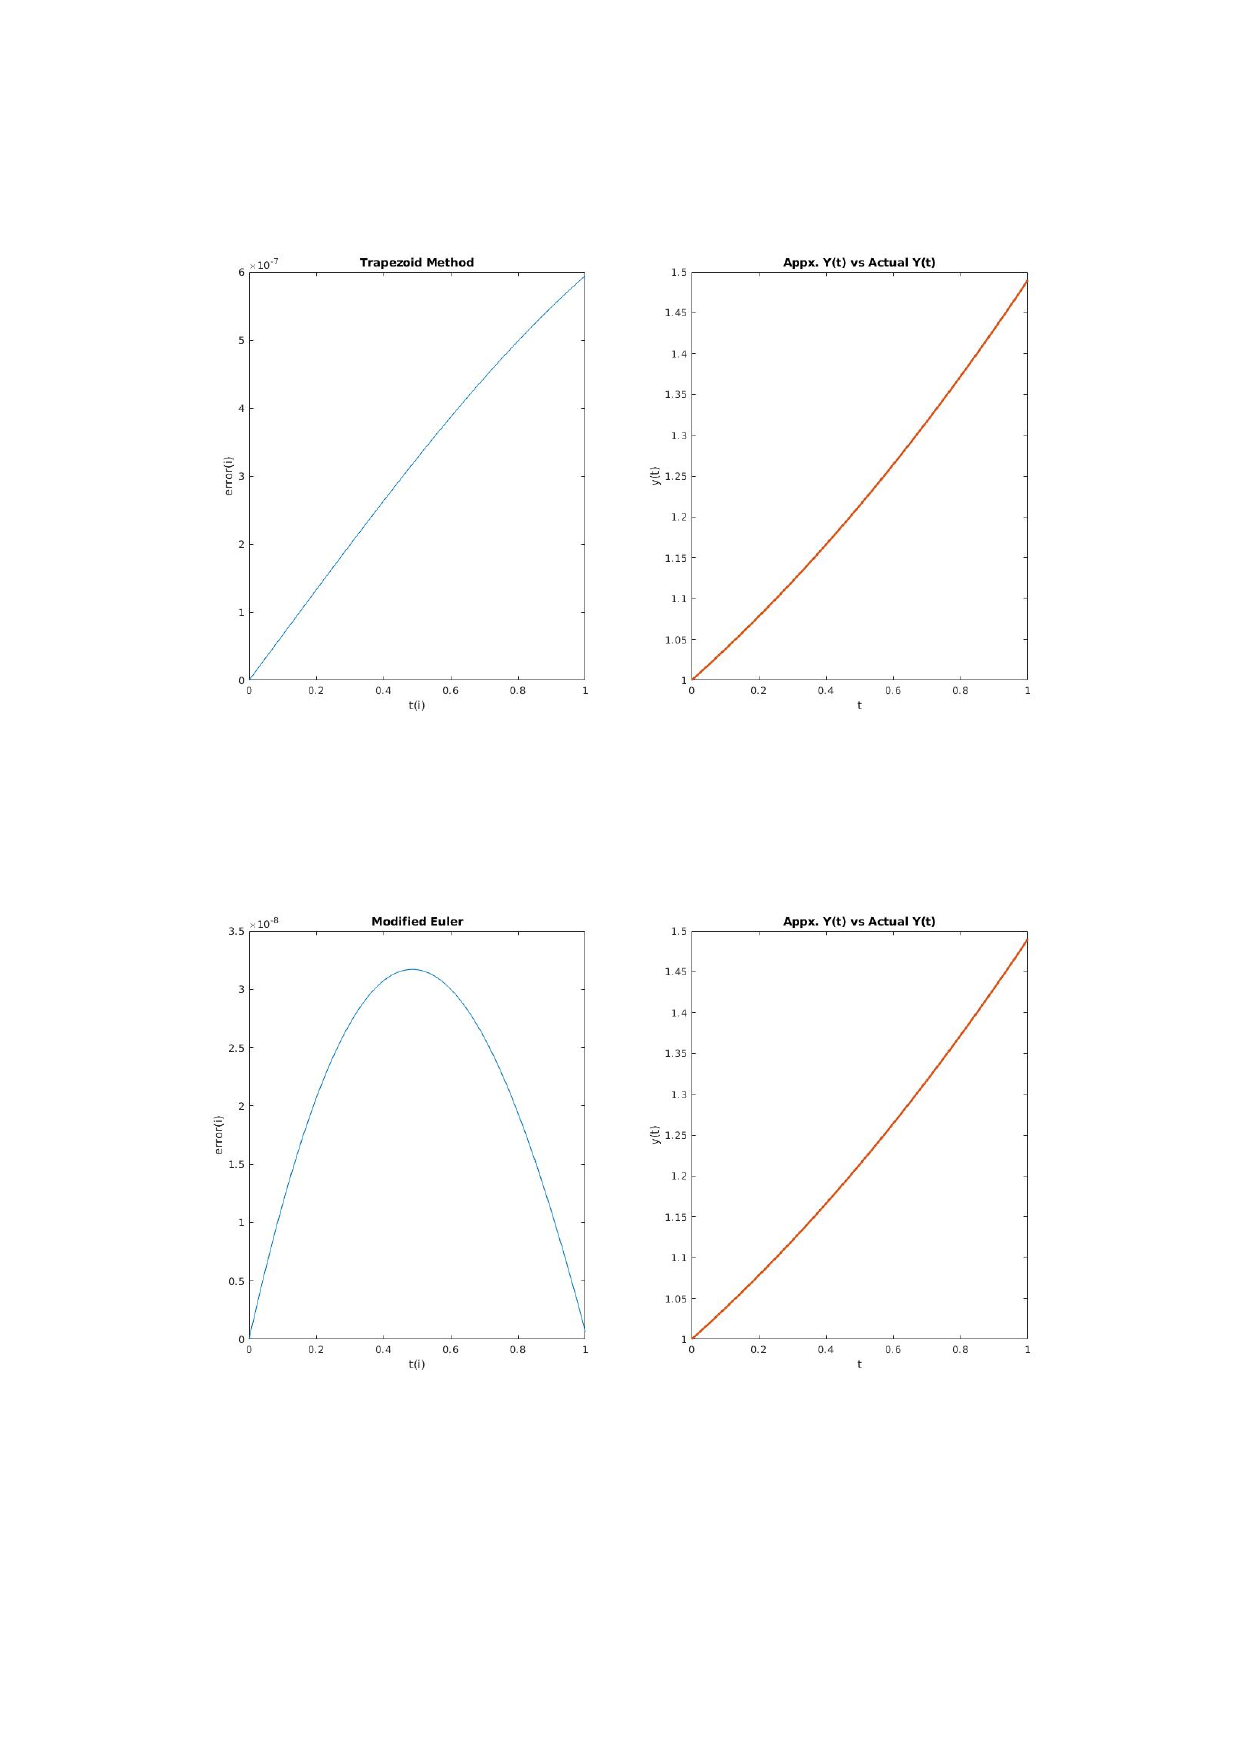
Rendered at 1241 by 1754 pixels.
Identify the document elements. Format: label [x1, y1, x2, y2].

picture [118, 234, 1123, 735]
picture [118, 893, 1123, 1394]
